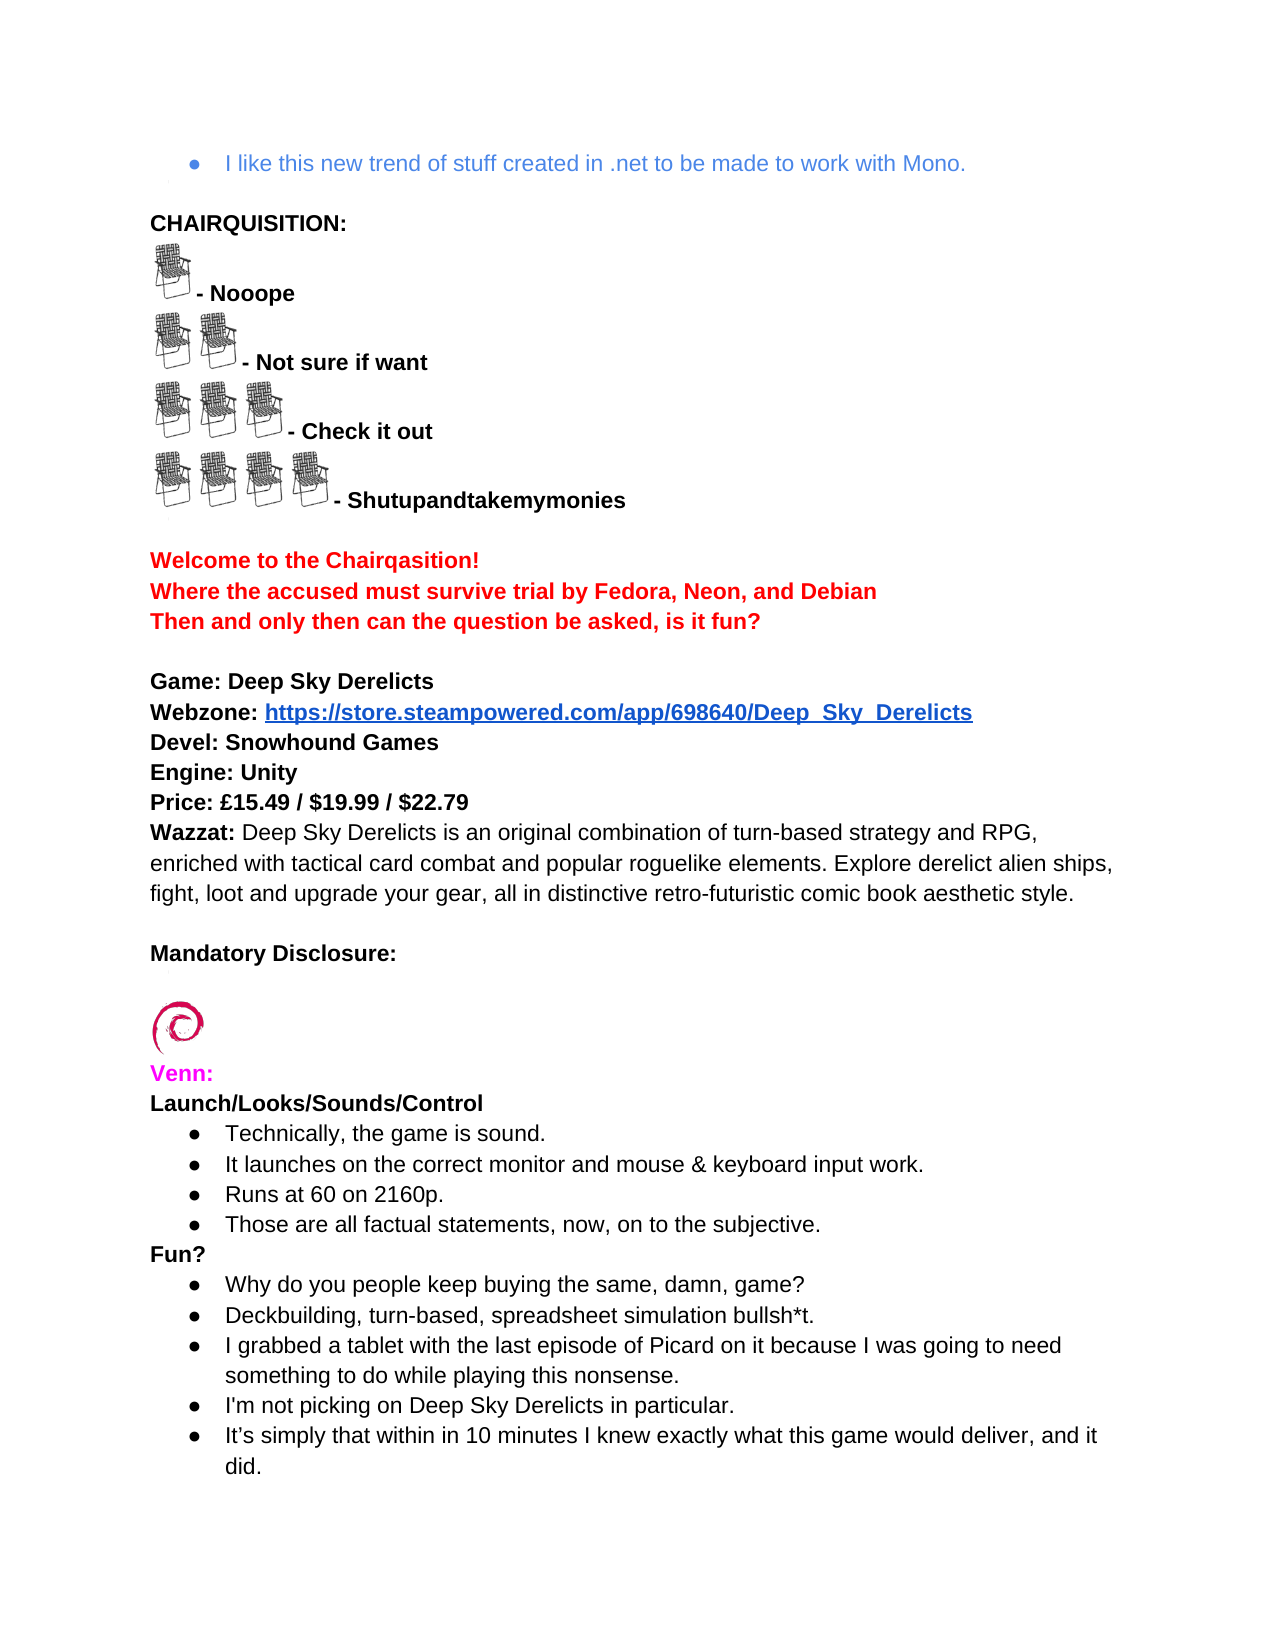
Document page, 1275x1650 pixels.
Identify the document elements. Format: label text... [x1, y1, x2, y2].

text - Shutupandtakemymonies [150, 448, 1125, 513]
text Engine: Unity [150, 759, 1125, 785]
list I grabbed a tablet with the last episode of Picard on it because I was going to need something to do while playing this nonsense. [187, 1332, 1125, 1388]
list Those are all factual statements, now, on to the subjective. [187, 1211, 1125, 1237]
text CHAIRQUISITION: - Nooope [150, 210, 1125, 306]
list It launches on the correct monitor and mouse & keyboard input work. [187, 1151, 1125, 1177]
picture [150, 309, 242, 371]
text - Not sure if want [150, 310, 1125, 375]
text Devel: Snowhound Games [150, 729, 1125, 755]
text Launch/Looks/Sounds/Control [150, 1090, 1125, 1116]
text Fun? [150, 1241, 1125, 1267]
list Deckbuilding, turn-based, spreadsheet simulation bullsh*t. [187, 1302, 1125, 1328]
picture [150, 1000, 206, 1056]
text Venn: [150, 1001, 1125, 1086]
text Where the accused must survive trial by Fedora, Neon, and Debian [150, 578, 1125, 604]
list Runs at 60 on 2160p. [187, 1181, 1125, 1207]
text Wazzat: Deep Sky Derelicts is an original combination of turn-based strategy and RPG, enriched with tactical card combat and popular roguelike elements. Explore derelict alien ships, fight, loot and upgrade your gear, all in distinctive retro-futuristic comic book aesthetic style. [150, 819, 1125, 906]
picture [150, 240, 196, 301]
picture [150, 378, 288, 440]
text Game: Deep Sky Derelicts [150, 668, 1125, 695]
text Welcome to the Chairqasition! [150, 547, 1125, 574]
list I'm not picking on Deep Sky Derelicts in particular. [187, 1392, 1125, 1418]
list Why do you people keep buying the same, damn, game? [187, 1271, 1125, 1298]
list I like this new trend of stuff created in .net to be made to work with Mono. [187, 150, 1125, 176]
list It’s simply that within in 10 minutes I knew exactly what this game would deliver, and it did. [187, 1422, 1125, 1479]
text Price: £15.49 / $19.99 / $22.79 [150, 789, 1125, 816]
picture [150, 448, 334, 509]
text Mandatory Disclosure: [150, 940, 1125, 967]
list Technically, the game is sound. [187, 1120, 1125, 1147]
text - Check it out [150, 379, 1125, 444]
text Webzone: https://store.steampowered.com/app/698640/Deep_Sky_Derelicts [150, 698, 1125, 725]
text Then and only then can the question be asked, is it fun? [150, 608, 1125, 634]
